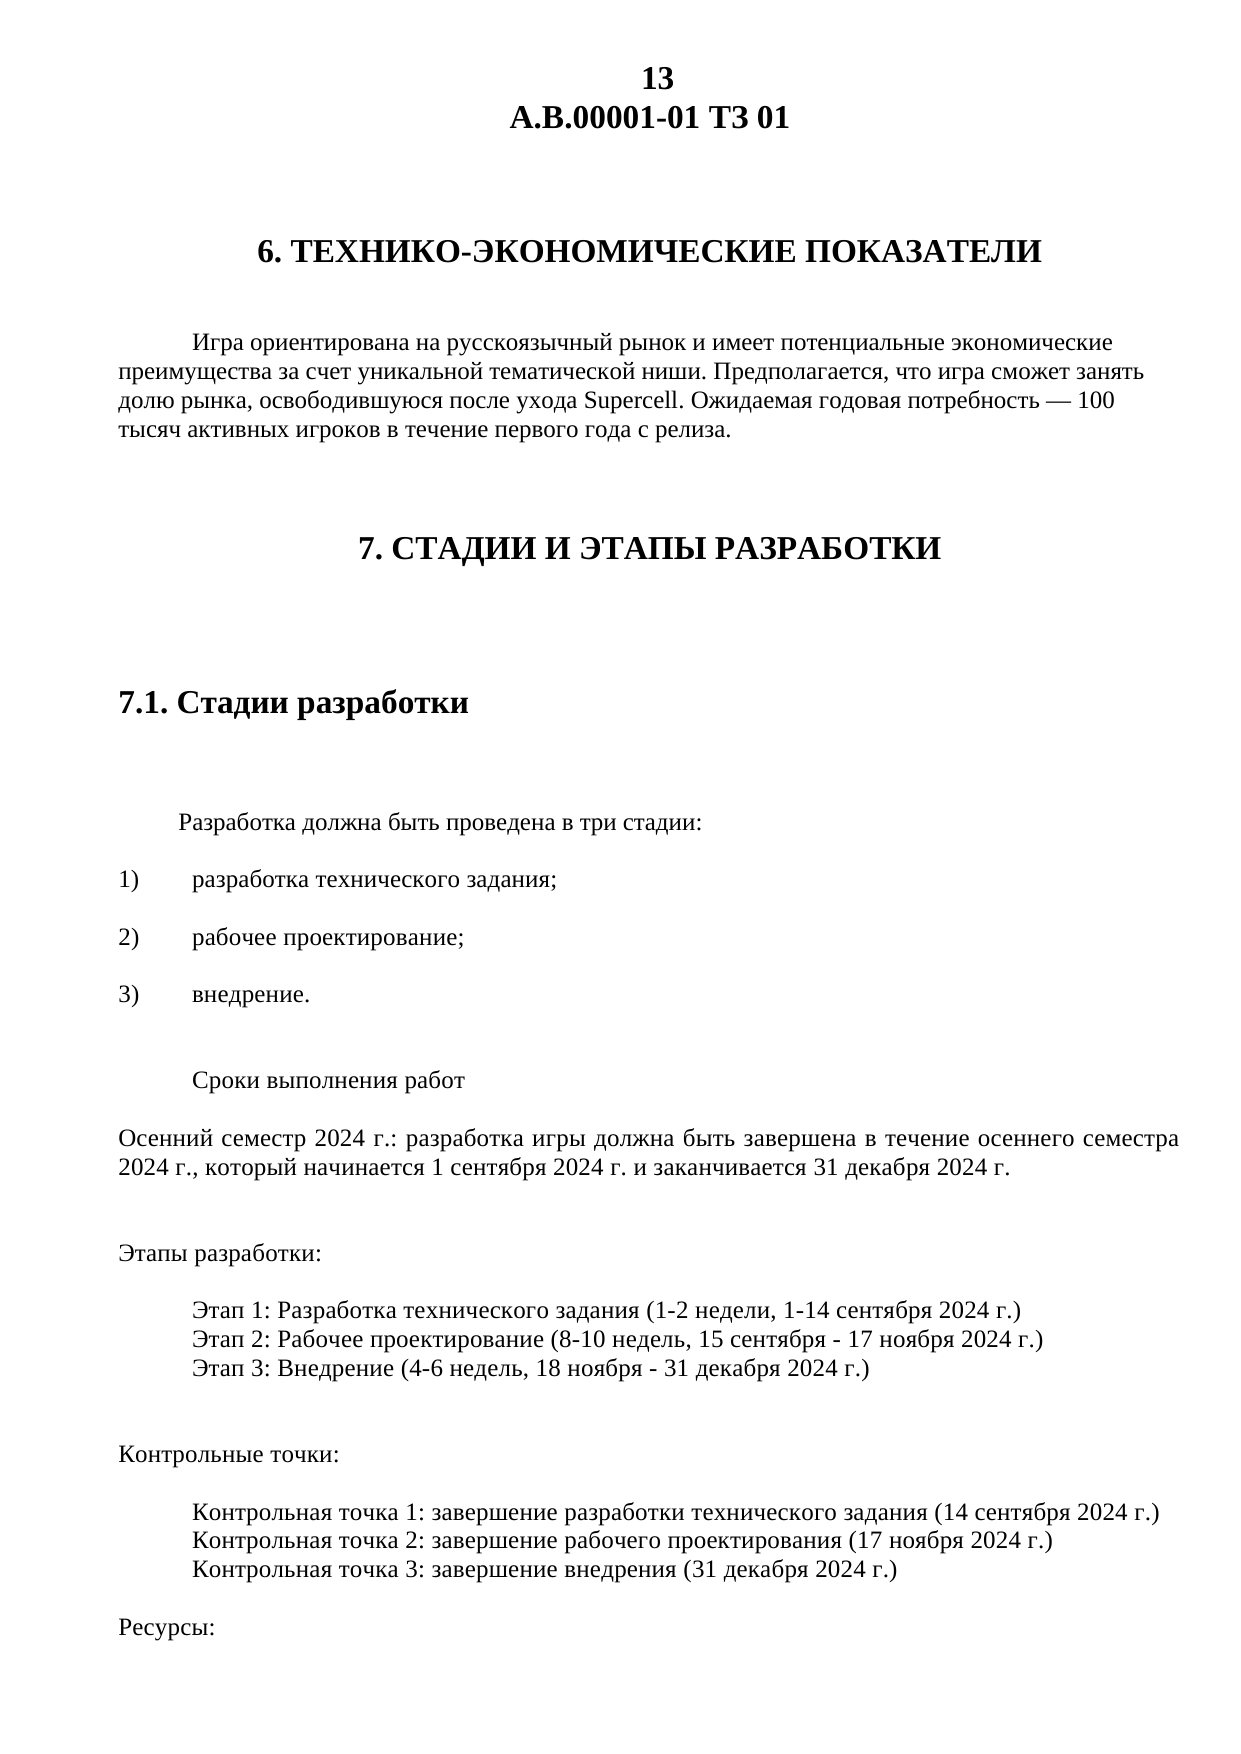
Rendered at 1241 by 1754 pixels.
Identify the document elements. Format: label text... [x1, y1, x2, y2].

text 3) внедрение. [118, 979, 1181, 1008]
subtitle Стадии разработки [118, 682, 1181, 720]
text Контрольная точка 2: завершение рабочего проектирования (17 ноября 2024 г.) [118, 1525, 1181, 1554]
text Контрольные точки: [118, 1439, 1181, 1468]
text Этапы разработки: [118, 1238, 1181, 1267]
text Этап 1: Разработка технического задания (1-2 недели, 1-14 сентября 2024 г.) [118, 1295, 1181, 1324]
text 1) разработка технического задания; [118, 864, 1181, 893]
subtitle Стадии и этапы разработки [118, 529, 1181, 567]
text Осенний семестр 2024 г.: разработка игры должна быть завершена в течение осеннего семестра 2024 г., который начинается 1 сентября 2024 г. и заканчивается 31 декабря 2024 г. [118, 1123, 1181, 1180]
text Ресурсы: [118, 1612, 1181, 1640]
subtitle Технико-экономические показатели [118, 232, 1181, 270]
text Игра ориентирована на русскоязычный рынок и имеет потенциальные экономические преимущества за счет уникальной тематической ниши. Предполагается, что игра сможет занять долю рынка, освободившуюся после ухода Supercell. Ожидаемая годовая потребность — 100 тысяч активных игроков в течение первого года с релиза. [118, 327, 1181, 442]
text Сроки выполнения работ [118, 1065, 1181, 1094]
text Контрольная точка 3: завершение внедрения (31 декабря 2024 г.) [118, 1554, 1181, 1583]
text Этап 2: Рабочее проектирование (8-10 недель, 15 сентября - 17 ноября 2024 г.) [118, 1324, 1181, 1353]
text Контрольная точка 1: завершение разработки технического задания (14 сентября 2024 г.) [118, 1497, 1181, 1525]
text Разработка должна быть проведена в три стадии: [118, 807, 1181, 835]
text 2) рабочее проектирование; [118, 922, 1181, 950]
text Этап 3: Внедрение (4-6 недель, 18 ноября - 31 декабря 2024 г.) [118, 1353, 1181, 1382]
